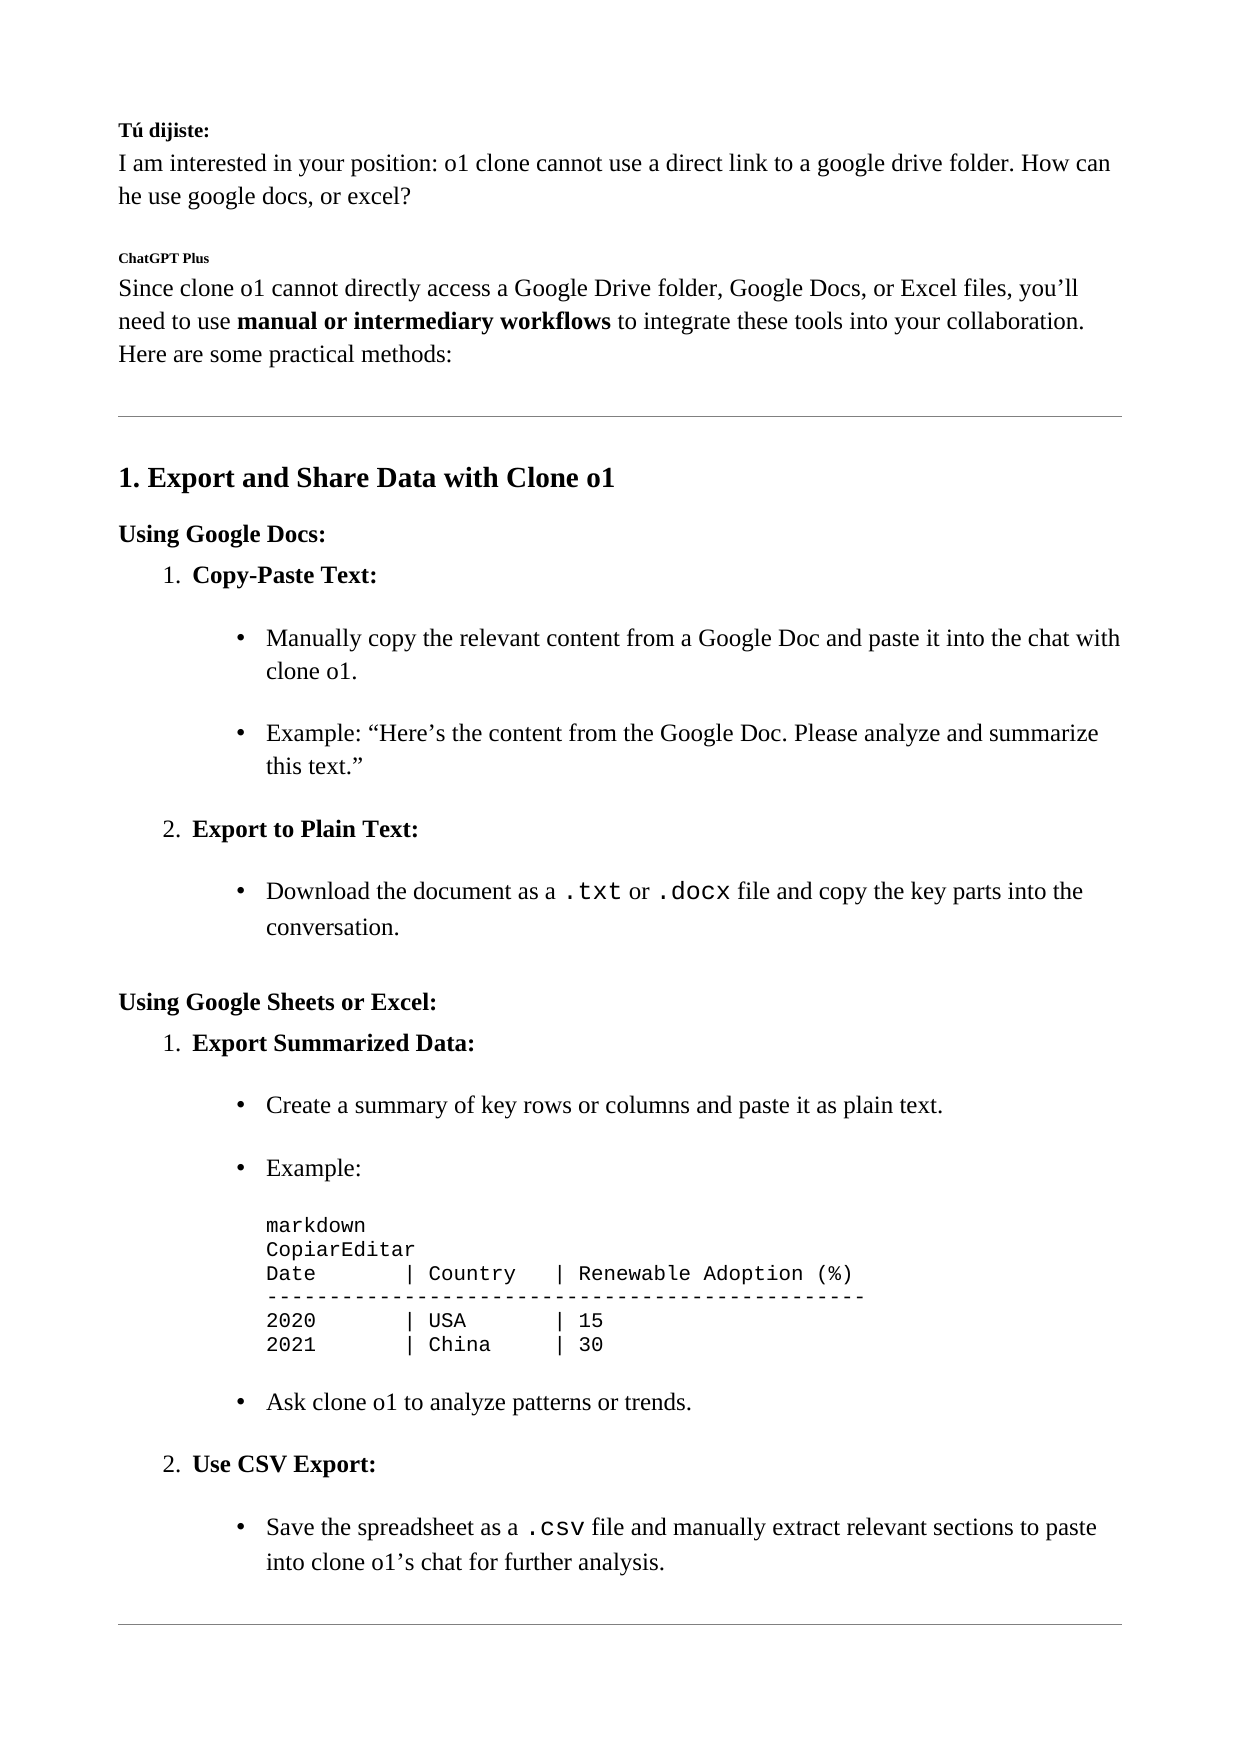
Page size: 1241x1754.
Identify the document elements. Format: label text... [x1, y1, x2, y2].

list Ask clone o1 to analyze patterns or trends. [236, 1387, 1122, 1415]
list CopiarEditar [236, 1239, 1122, 1263]
list markdown [236, 1215, 1122, 1239]
list Date | Country | Renewable Adoption (%) [236, 1263, 1122, 1286]
list Download the document as a .txt or .docx file and copy the key parts into the conversation. [236, 876, 1122, 940]
list Manually copy the relevant content from a Google Doc and paste it into the chat with clone o1. [236, 623, 1122, 685]
subtitle Tú dijiste: [118, 118, 1122, 142]
list Save the spreadsheet as a .csv file and manually extract relevant sections to paste into clone o1’s chat for further analysis. [236, 1512, 1122, 1576]
subtitle Using Google Sheets or Excel: [118, 987, 1122, 1015]
list Create a summary of key rows or columns and paste it as plain text. [236, 1090, 1122, 1119]
text I am interested in your position: o1 clone cannot use a direct link to a google drive folder. How can he use google docs, or excel? [118, 148, 1122, 210]
list Export Summarized Data: [162, 1028, 1122, 1057]
list Use CSV Export: [162, 1449, 1122, 1478]
subtitle 1. Export and Share Data with Clone o1 [118, 461, 1122, 494]
list Example: [236, 1153, 1122, 1182]
list 2020 | USA | 15 [236, 1310, 1122, 1333]
list Example: “Here’s the content from the Google Doc. Please analyze and summarize this text.” [236, 718, 1122, 780]
text Since clone o1 cannot directly access a Google Drive folder, Google Docs, or Excel files, you’ll need to use manual or intermediary workflows to integrate these tools into your collaboration. Here are some practical methods: [118, 273, 1122, 368]
subtitle Using Google Docs: [118, 519, 1122, 548]
list 2021 | China | 30 [236, 1333, 1122, 1357]
list Export to Plain Text: [162, 814, 1122, 843]
list Copy-Paste Text: [162, 560, 1122, 589]
list ------------------------------------------------ [236, 1286, 1122, 1310]
subtitle ChatGPT Plus [118, 250, 1122, 267]
